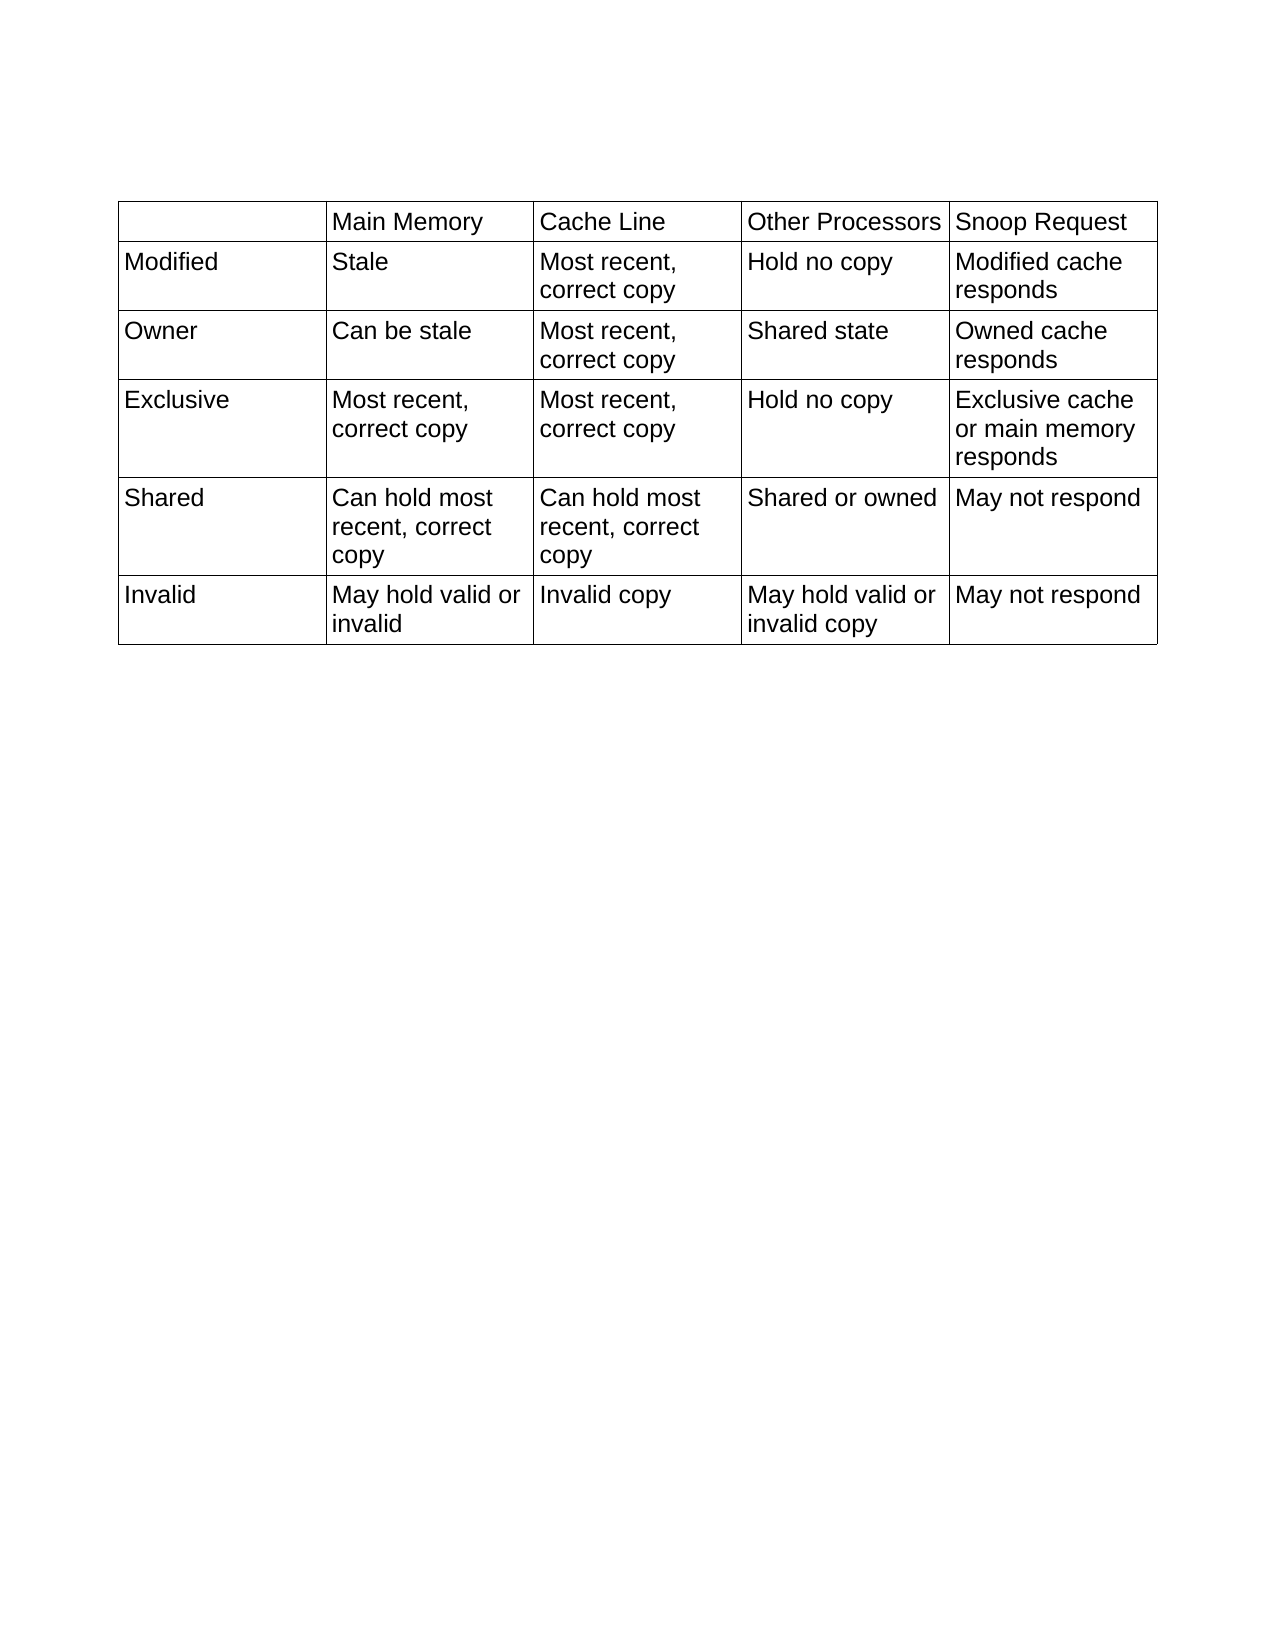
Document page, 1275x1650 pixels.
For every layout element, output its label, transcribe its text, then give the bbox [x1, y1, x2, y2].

table_cell May hold valid or invalid copy [742, 576, 949, 644]
table_cell May hold valid or invalid [327, 576, 533, 644]
table_cell Shared or owned [742, 478, 949, 575]
table_cell Owned cache responds [950, 311, 1157, 379]
table_cell Hold no copy [742, 242, 949, 310]
table_header Other Processors [742, 202, 949, 241]
table_cell Hold no copy [742, 380, 949, 477]
table_cell May not respond [950, 478, 1157, 575]
table_header Cache Line [534, 202, 741, 241]
table_cell Invalid [119, 576, 326, 644]
table_cell Stale [327, 242, 533, 310]
table_cell Most recent, correct copy [534, 380, 741, 477]
table_cell Shared [119, 478, 326, 575]
table_cell Can be stale [327, 311, 533, 379]
table_cell Modified [119, 242, 326, 310]
table_header [119, 202, 326, 241]
table_cell Can hold most recent, correct copy [534, 478, 741, 575]
table_cell Most recent, correct copy [327, 380, 533, 477]
table_cell Shared state [742, 311, 949, 379]
table_cell Invalid copy [534, 576, 741, 644]
table_header Main Memory [327, 202, 533, 241]
table_cell May not respond [950, 576, 1157, 644]
table_cell Modified cache responds [950, 242, 1157, 310]
table_cell Most recent, correct copy [534, 311, 741, 379]
table_cell Can hold most recent, correct copy [327, 478, 533, 575]
table_cell Exclusive [119, 380, 326, 477]
table_header Snoop Request [950, 202, 1157, 241]
table_cell Owner [119, 311, 326, 379]
table_cell Exclusive cache or main memory responds [950, 380, 1157, 477]
table_cell Most recent, correct copy [534, 242, 741, 310]
